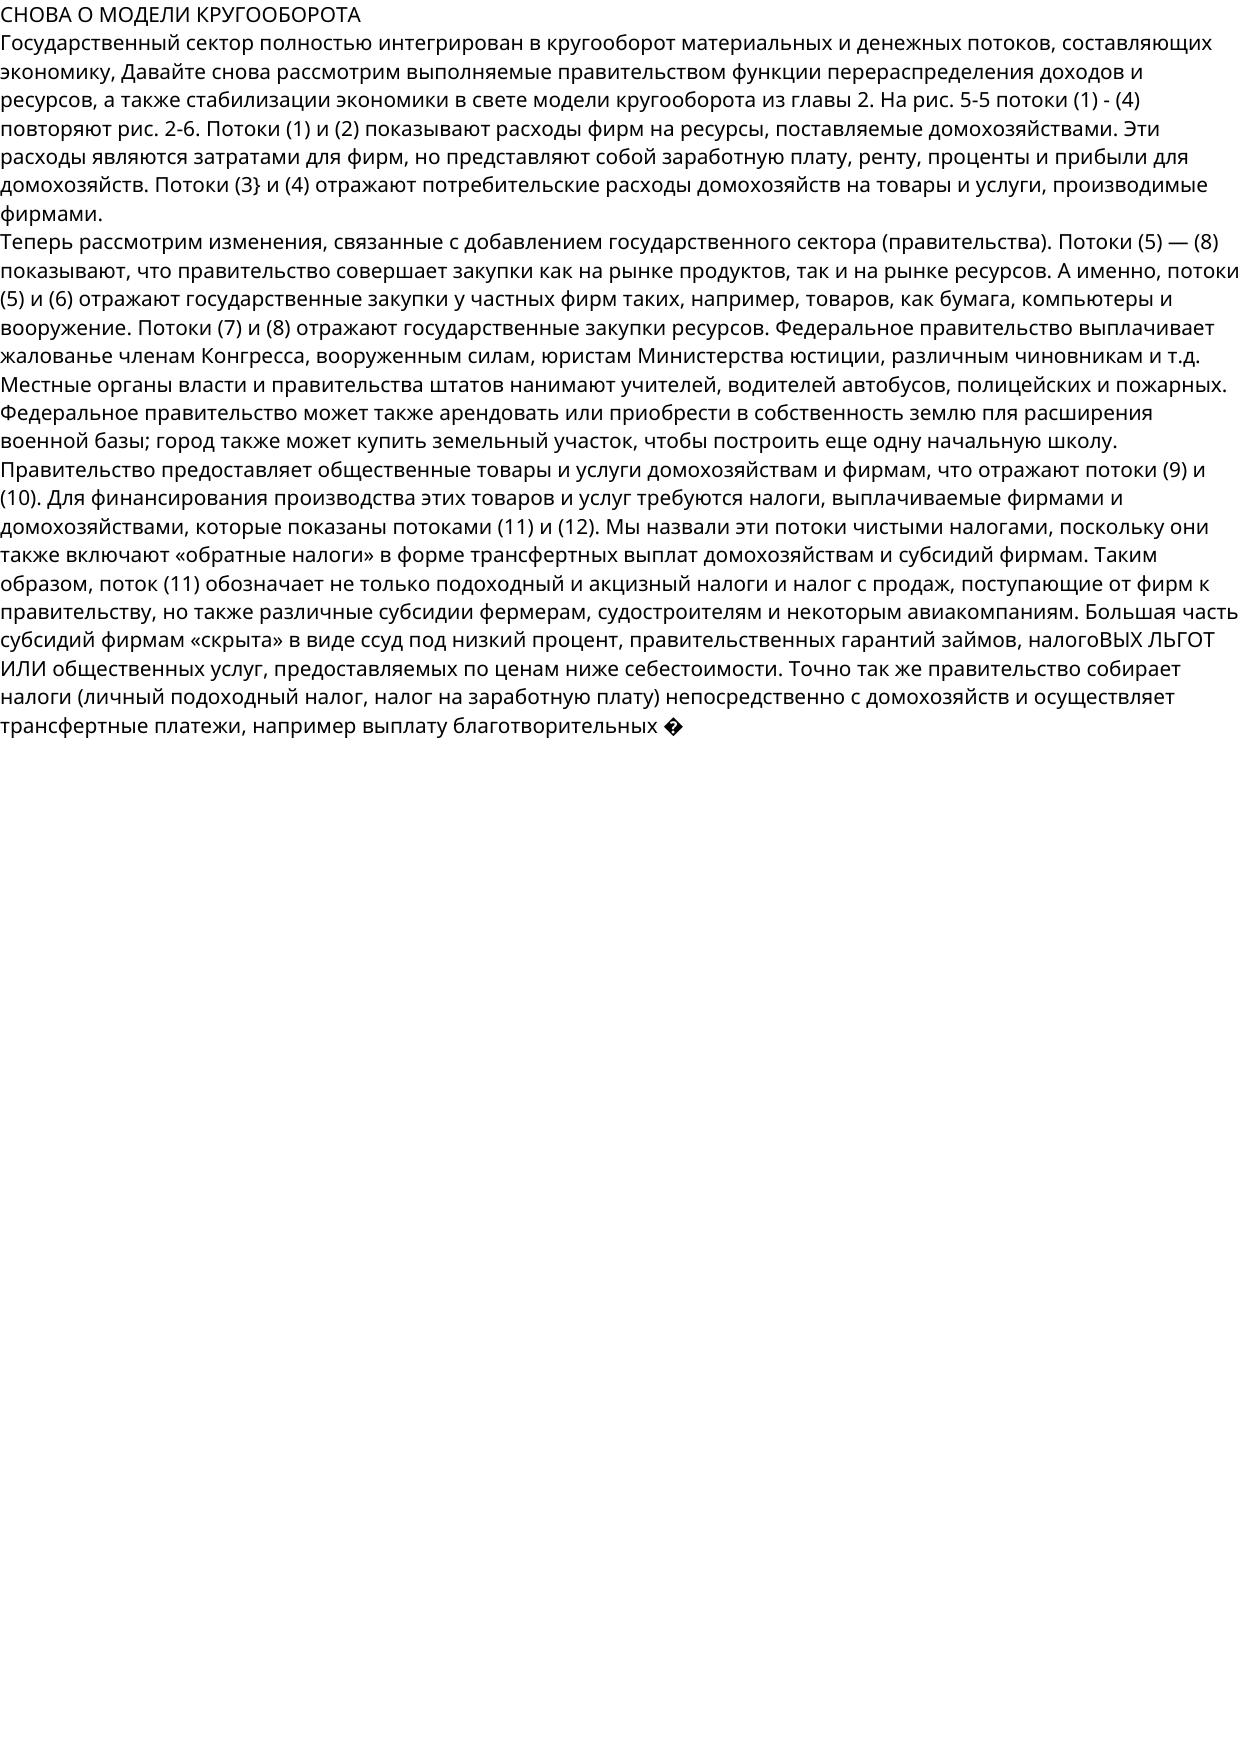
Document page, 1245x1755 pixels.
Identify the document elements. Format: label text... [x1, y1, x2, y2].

text СНОВА О МОДЕЛИ КРУГООБОРОТА [0, 0, 1245, 28]
text Государственный сектор полностью интегрирован в кругооборот материальных и денежных потоков, составляющих экономику, Давайте снова рассмотрим выполняемые правительством функции перераспределения доходов и ресурсов, а также стабилизации экономики в свете модели кругооборота из главы 2. На рис. 5-5 потоки (1) - (4) повторяют рис. 2-6. Потоки (1) и (2) показывают расходы фирм на ресурсы, поставляемые домохозяйствами. Эти расходы являются затратами для фирм, но представляют собой заработную плату, ренту, проценты и прибыли для домохозяйств. Потоки (3} и (4) отражают потребительские расходы домохозяйств на товары и услуги, производимые фирмами. [0, 28, 1245, 227]
text Теперь рассмотрим изменения, связанные с добавлением государственного сектора (правительства). Потоки (5) — (8) показывают, что правительство совершает закупки как на рынке продуктов, так и на рынке ресурсов. А именно, потоки (5) и (6) отражают государственные закупки у частных фирм таких, например, товаров, как бумага, компьютеры и вооружение. Потоки (7) и (8) отражают государственные закупки ресурсов. Федеральное правительство выплачивает жалованье членам Конгресса, вооруженным силам, юристам Министерства юстиции, различным чиновникам и т.д. Местные органы власти и правительства штатов нанимают учителей, водителей автобусов, полицейских и пожарных. Федеральное правительство может также арендовать или приобрести в собственность землю пля расширения военной базы; город также может купить земельный участок, чтобы построить еще одну начальную школу. [0, 227, 1245, 455]
text Правительство предоставляет общественные товары и услуги домохозяйствам и фирмам, что отражают потоки (9) и (10). Для финансирования производства этих товаров и услуг требуются налоги, выплачиваемые фирмами и домохозяйствами, которые показаны потоками (11) и (12). Мы назвали эти потоки чистыми налогами, поскольку они также включают «обратные налоги» в форме трансфертных выплат домохозяйствам и субсидий фирмам. Таким образом, поток (11) обозначает не только подоходный и акцизный налоги и налог с продаж, поступающие от фирм к правительству, но также различные субсидии фермерам, судостроителям и некоторым авиакомпаниям. Большая часть субсидий фирмам «скрыта» в виде ссуд под низкий процент, правительственных гарантий займов, налогоВЫХ ЛЬГОТ ИЛИ общественных услуг, предоставляемых по ценам ниже себестоимости. Точно так же правительство собирает налоги (личный подоходный налог, налог на заработную плату) непосредственно с домохозяйств и осуществляет трансфертные платежи, например выплату благотворительных � [0, 455, 1245, 739]
